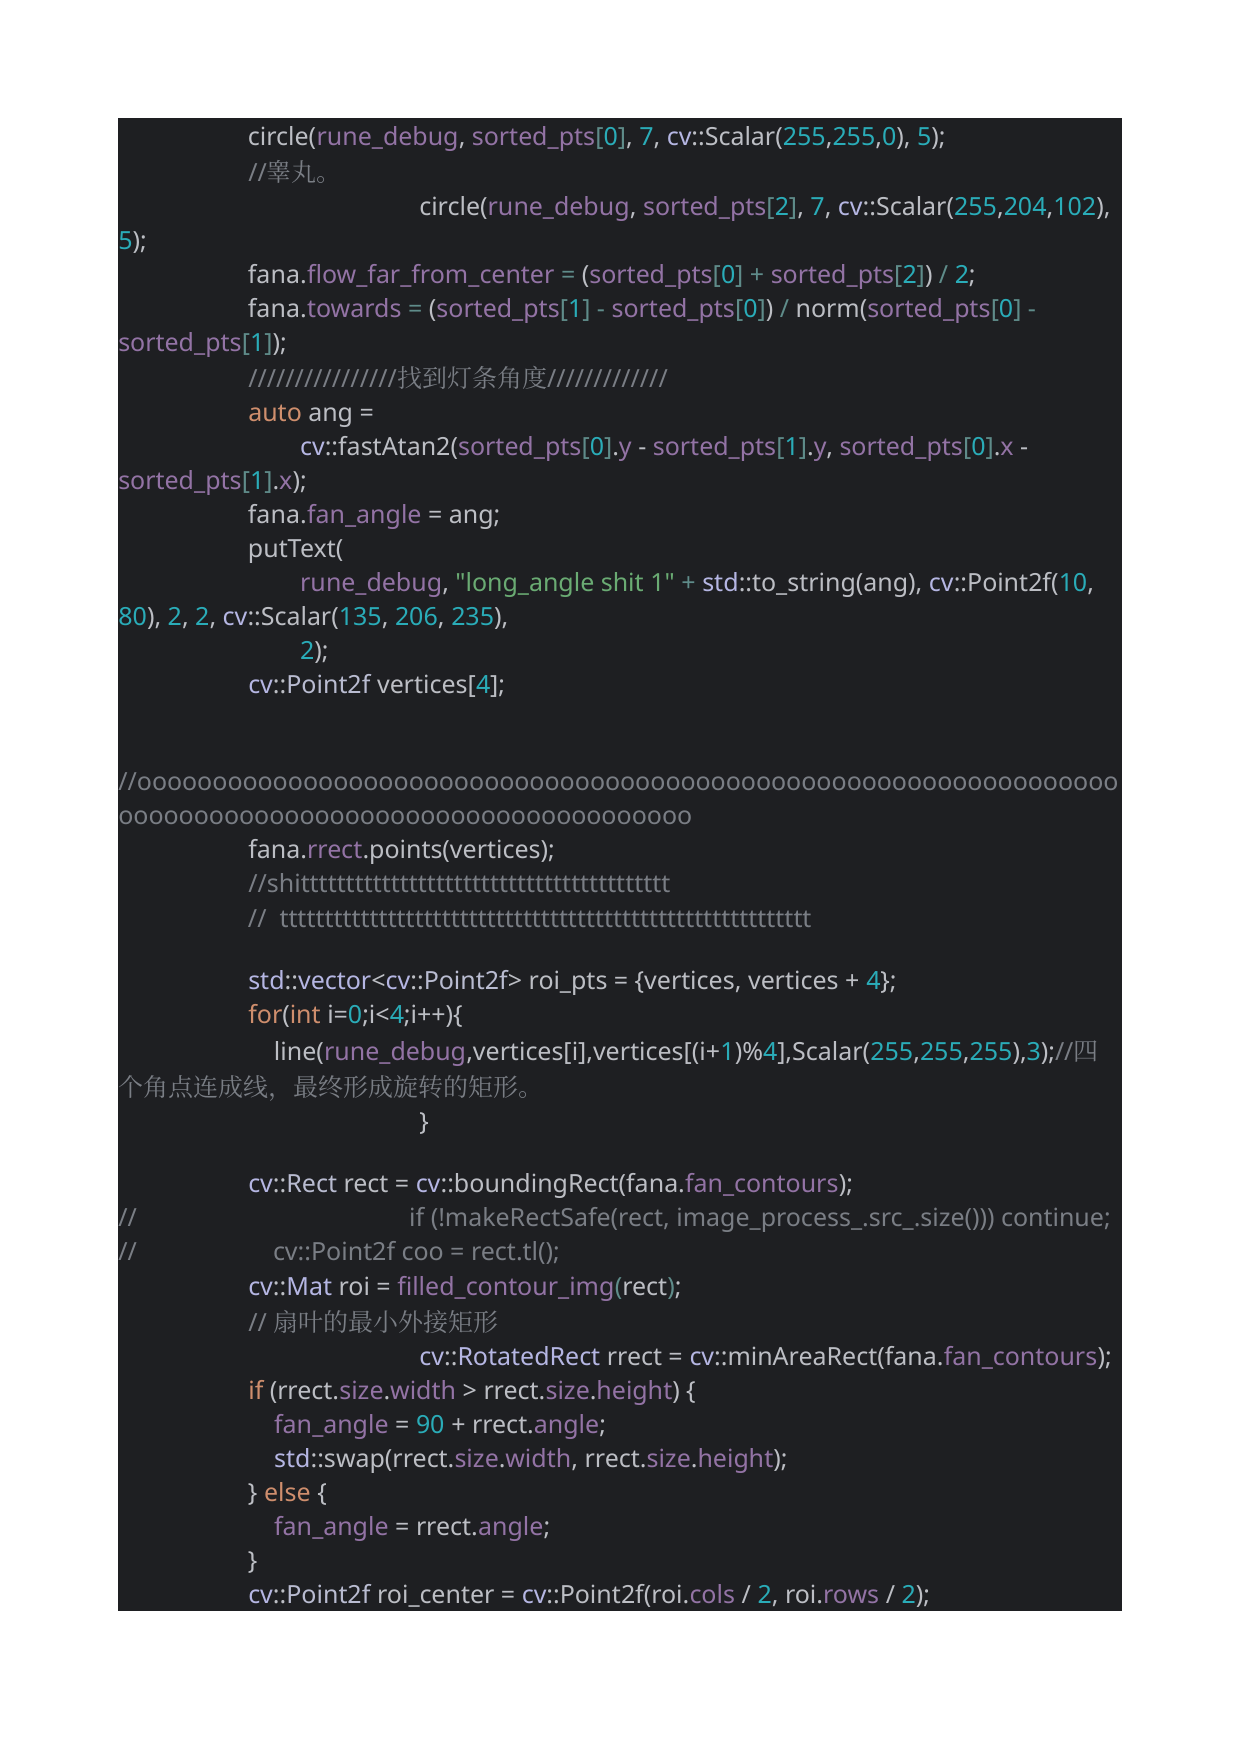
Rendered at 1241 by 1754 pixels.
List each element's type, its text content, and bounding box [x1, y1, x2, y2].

text circle(rune_debug, sorted_pts[0], 7, cv::Scalar(255,255,0), 5); //睾丸。 circle(rune_debug, sorted_pts[2], 7, cv::Scalar(255,204,102), 5); fana.flow_far_from_center = (sorted_pts[0] + sorted_pts[2]) / 2; fana.towards = (sorted_pts[1] - sorted_pts[0]) / norm(sorted_pts[0] - sorted_pts[1]); ////////////////找到灯条角度///////////// auto ang = cv::fastAtan2(sorted_pts[0].y - sorted_pts[1].y, sorted_pts[0].x - sorted_pts[1].x); fana.fan_angle = ang; putText( rune_debug, "long_angle shit 1" + std::to_string(ang), cv::Point2f(10, 80), 2, 2, cv::Scalar(135, 206, 235), 2); cv::Point2f vertices[4]; //ooooooooooooooooooooooooooooooooooooooooooooooooooooooooooooooooooooooooooooooooooooooooooooooooooooooo fana.rrect.points(vertices); //shittttttttttttttttttttttttttttttttttttttttt // ttttttttttttttttttttttttttttttttttttttttttttttttttttttttttt std::vector<cv::Point2f> roi_pts = {vertices, vertices + 4}; for(int i=0;i<4;i++){ line(rune_debug,vertices[i],vertices[(i+1)%4],Scalar(255,255,255),3);//四个角点连成线，最终形成旋转的矩形。 } cv::Rect rect = cv::boundingRect(fana.fan_contours); // if (!makeRectSafe(rect, image_process_.src_.size())) continue; // cv::Point2f coo = rect.tl(); cv::Mat roi = filled_contour_img(rect); // 扇叶的最小外接矩形 cv::RotatedRect rrect = cv::minAreaRect(fana.fan_contours); if (rrect.size.width > rrect.size.height) { fan_angle = 90 + rrect.angle; std::swap(rrect.size.width, rrect.size.height); } else { fan_angle = rrect.angle; } cv::Point2f roi_center = cv::Point2f(roi.cols / 2, roi.rows / 2); [118, 118, 1122, 1611]
